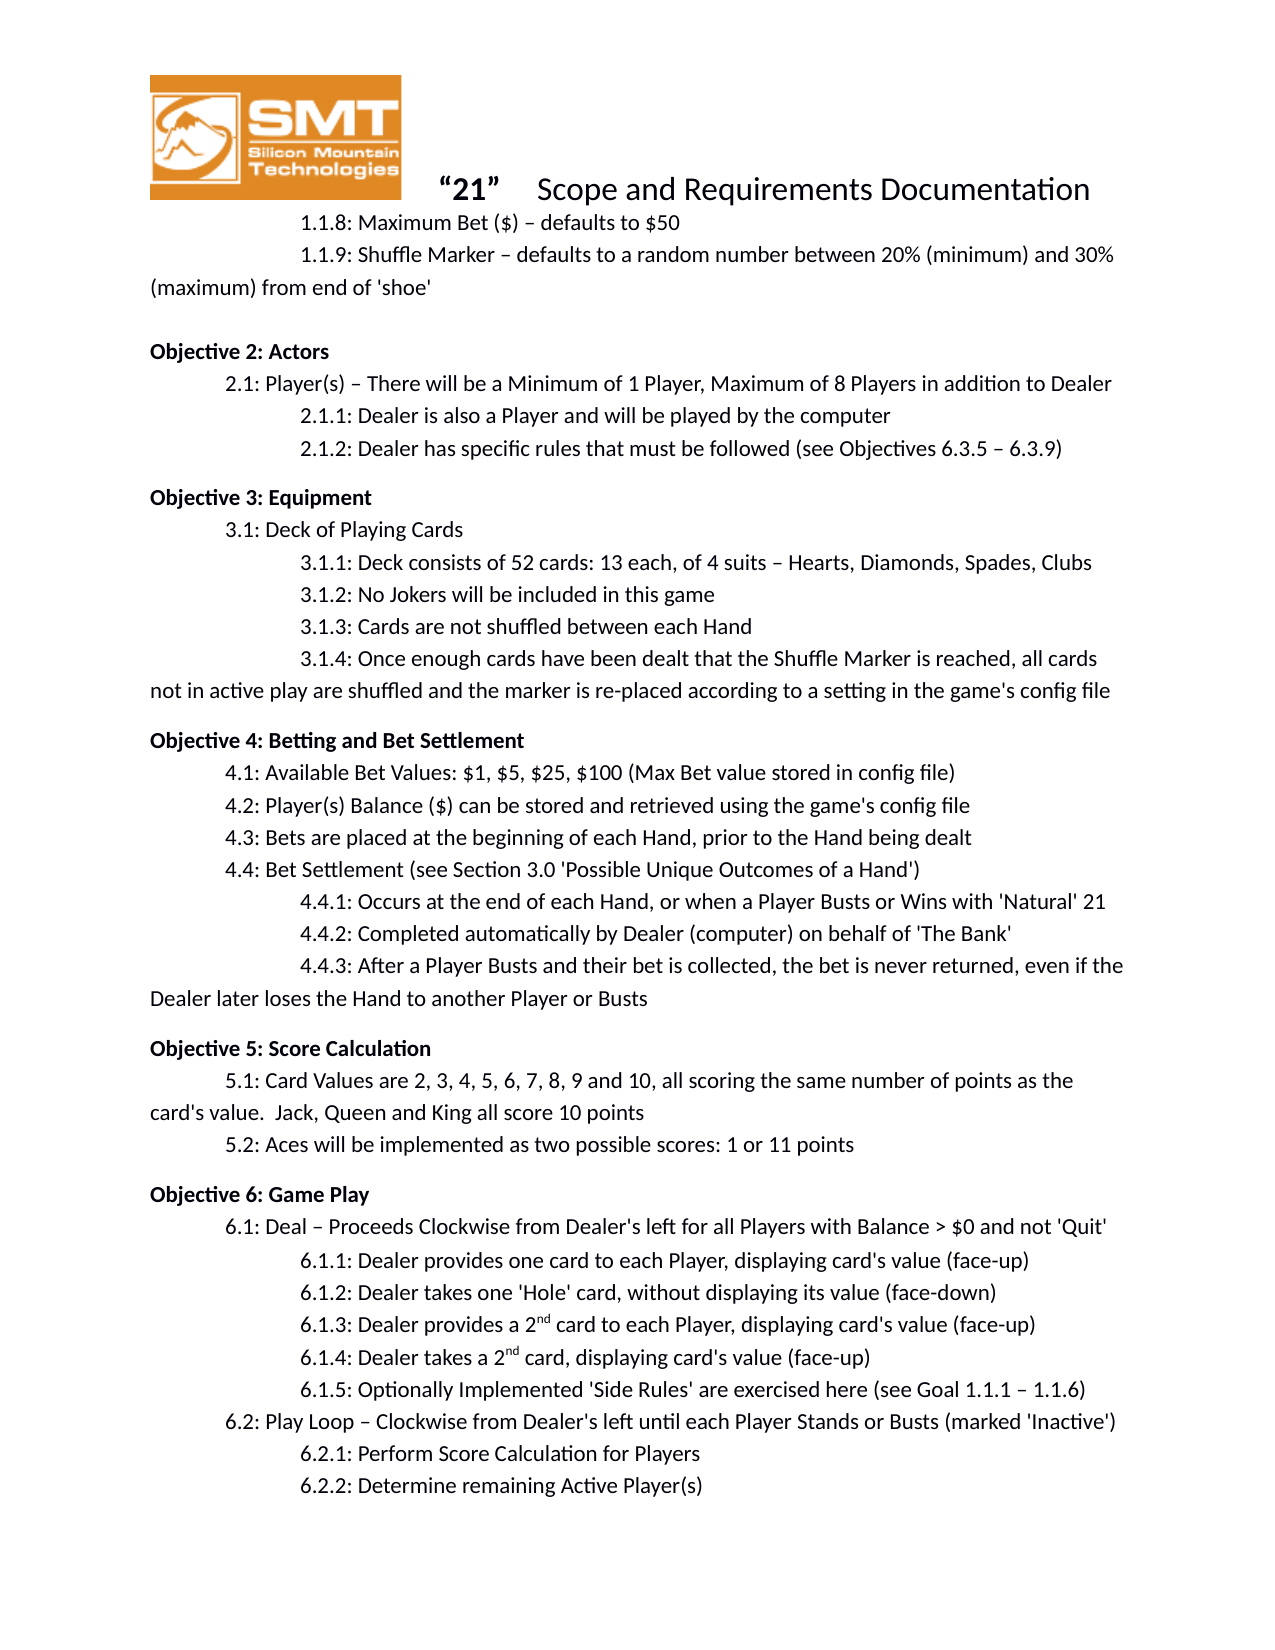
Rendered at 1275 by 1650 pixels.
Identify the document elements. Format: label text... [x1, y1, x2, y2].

text Objective 3: Equipment [150, 483, 1125, 511]
text Objective 2: Actors [150, 337, 1125, 365]
text 6.1.3: Dealer provides a 2nd card to each Player, displaying card's value (face-up) [150, 1311, 1125, 1339]
text 6.2.2: Determine remaining Active Player(s) [150, 1472, 1125, 1499]
text 3.1.4: Once enough cards have been dealt that the Shuffle Marker is reached, all cards not in active play are shuffled and the marker is re-placed according to a setting in the game's config file [150, 644, 1125, 704]
text 4.4.1: Occurs at the end of each Hand, or when a Player Busts or Wins with 'Natural' 21 [150, 887, 1125, 915]
text 5.1: Card Values are 2, 3, 4, 5, 6, 7, 8, 9 and 10, all scoring the same number of points as the card's value. Jack, Queen and King all score 10 points [150, 1066, 1125, 1126]
text 3.1.1: Deck consists of 52 cards: 13 each, of 4 suits – Hearts, Diamonds, Spades, Clubs 3.1.2: No Jokers will be included in this game [150, 548, 1125, 608]
text 2.1.2: Dealer has specific rules that must be followed (see Objectives 6.3.5 – 6.3.9) [150, 434, 1125, 462]
text Objective 5: Score Calculation [150, 1034, 1125, 1062]
text 6.2.1: Perform Score Calculation for Players [150, 1439, 1125, 1467]
text 4.3: Bets are placed at the beginning of each Hand, prior to the Hand being dealt [150, 823, 1125, 851]
text 4.2: Player(s) Balance ($) can be stored and retrieved using the game's config file [150, 791, 1125, 819]
text 6.1.2: Dealer takes one 'Hole' card, without displaying its value (face-down) [150, 1278, 1125, 1306]
picture [150, 75, 402, 200]
text 6.1.4: Dealer takes a 2nd card, displaying card's value (face-up) [150, 1343, 1125, 1371]
text 4.1: Available Bet Values: $1, $5, $25, $100 (Max Bet value stored in config file) [150, 758, 1125, 787]
text 6.1.1: Dealer provides one card to each Player, displaying card's value (face-up) [150, 1246, 1125, 1274]
text 4.4.3: After a Player Busts and their bet is collected, the bet is never returned, even if the Dealer later loses the Hand to another Player or Busts [150, 952, 1125, 1012]
text 4.4: Bet Settlement (see Section 3.0 'Possible Unique Outcomes of a Hand') [150, 855, 1125, 883]
text 3.1.3: Cards are not shuffled between each Hand [150, 612, 1125, 640]
text 1.1.9: Shuffle Marker – defaults to a random number between 20% (minimum) and 30% (maximum) from end of 'shoe' [150, 241, 1125, 301]
text 3.1: Deck of Playing Cards [150, 516, 1125, 544]
text Objective 4: Betting and Bet Settlement [150, 726, 1125, 754]
text 4.4.2: Completed automatically by Dealer (computer) on behalf of 'The Bank' [150, 919, 1125, 947]
text 6.1: Deal – Proceeds Clockwise from Dealer's left for all Players with Balance > $0 and not 'Quit' [150, 1212, 1125, 1240]
text 2.1.1: Dealer is also a Player and will be played by the computer [150, 401, 1125, 429]
text 5.2: Aces will be implemented as two possible scores: 1 or 11 points [150, 1130, 1125, 1158]
text 2.1: Player(s) – There will be a Minimum of 1 Player, Maximum of 8 Players in addition to Dealer [150, 369, 1125, 397]
text 6.2: Play Loop – Clockwise from Dealer's left until each Player Stands or Busts (marked 'Inactive') [150, 1407, 1125, 1435]
text 1.1.8: Maximum Bet ($) – defaults to $50 [150, 208, 1125, 236]
text 6.1.5: Optionally Implemented 'Side Rules' are exercised here (see Goal 1.1.1 – 1.1.6) [150, 1375, 1125, 1403]
text Objective 6: Game Play [150, 1180, 1125, 1208]
